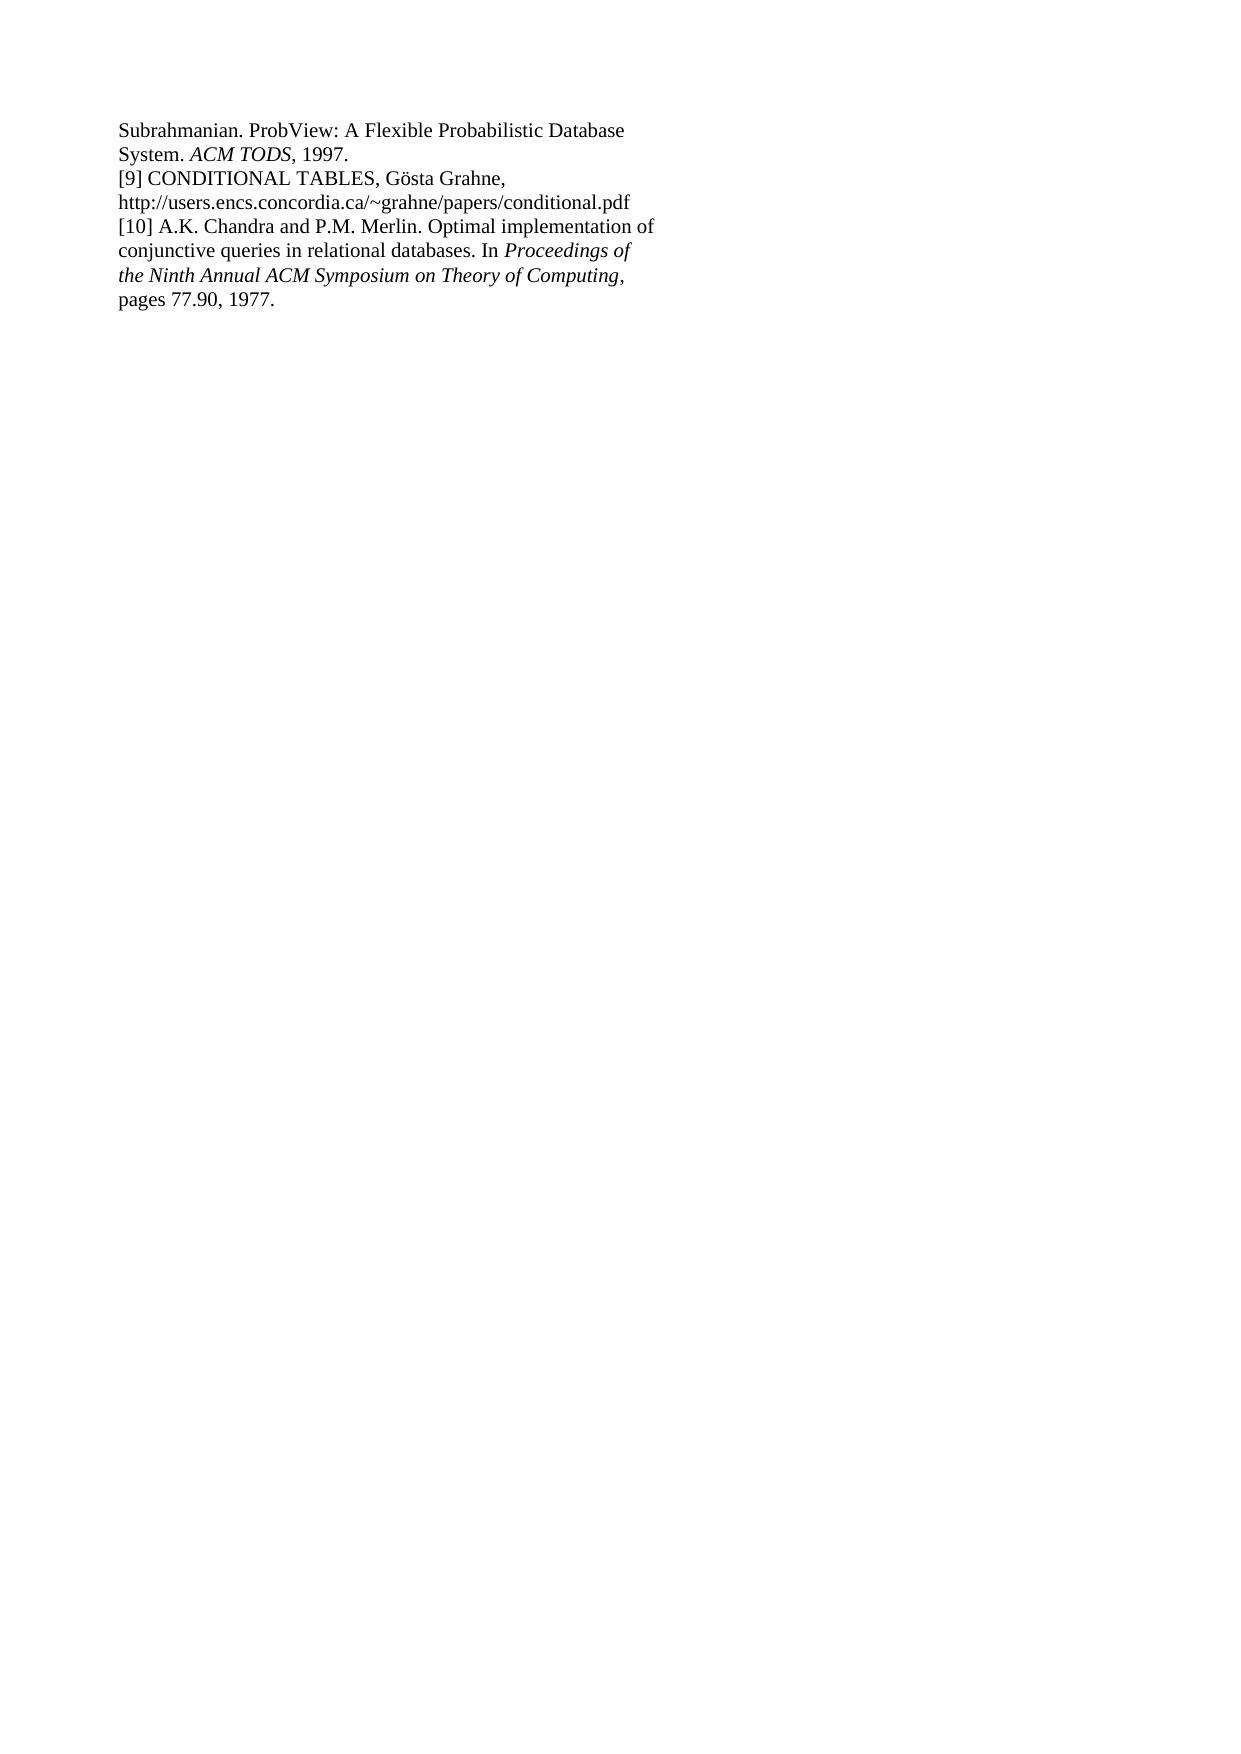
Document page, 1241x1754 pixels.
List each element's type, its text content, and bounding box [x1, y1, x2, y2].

text System. ACM TODS, 1997. [118, 142, 1122, 166]
text conjunctive queries in relational databases. In Proceedings of [118, 238, 1122, 262]
text Subrahmanian. ProbView: A Flexible Probabilistic Database [118, 118, 1122, 142]
text the Ninth Annual ACM Symposium on Theory of Computing, [118, 262, 1122, 287]
text [10] A.K. Chandra and P.M. Merlin. Optimal implementation of [118, 214, 1122, 238]
text pages 77.90, 1977. [118, 287, 1122, 311]
text http://users.encs.concordia.ca/~grahne/papers/conditional.pdf [118, 190, 1122, 214]
text [9] CONDITIONAL TABLES, Gösta Grahne, [118, 166, 1122, 190]
